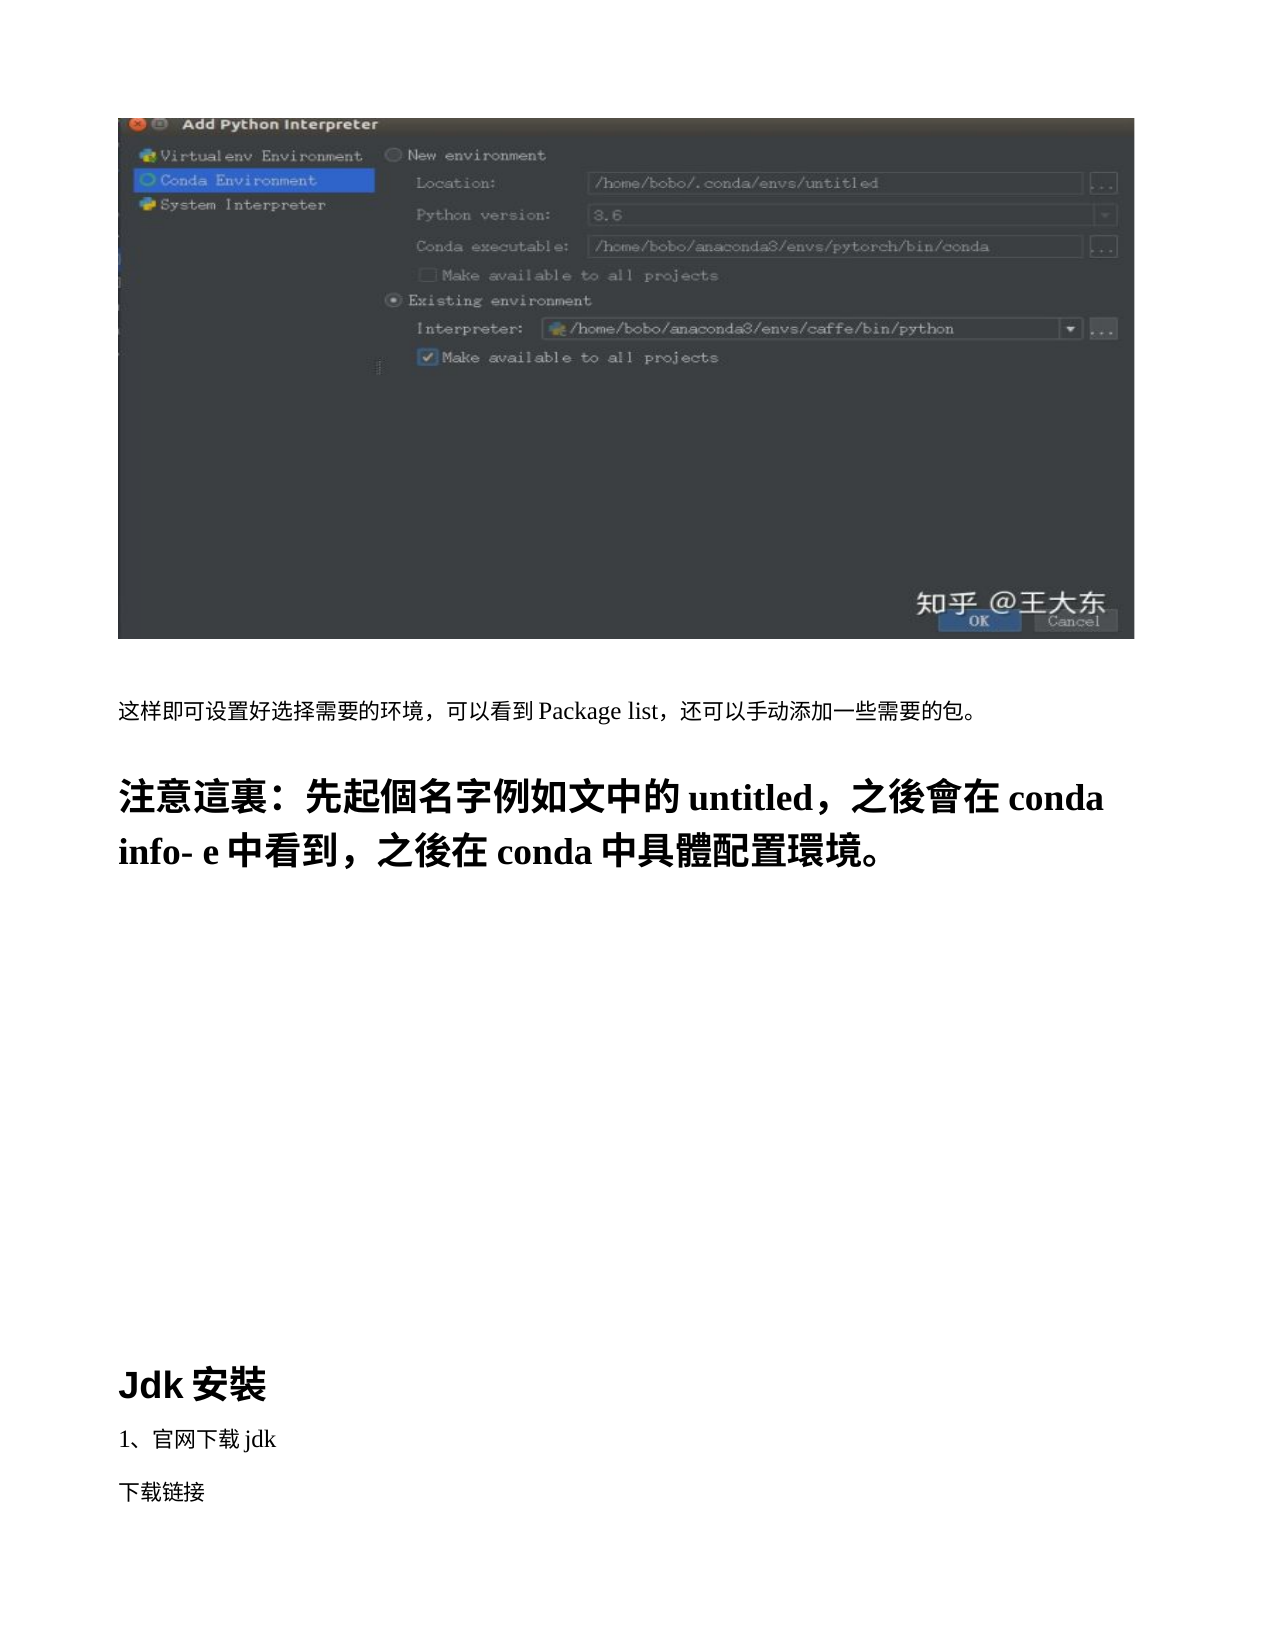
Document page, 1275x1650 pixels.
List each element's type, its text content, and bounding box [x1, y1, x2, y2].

text 1、官网下载jdk [118, 1422, 1157, 1454]
text 下载链接 [118, 1474, 1157, 1506]
subtitle Jdk安裝 [118, 1354, 1157, 1409]
text 这样即可设置好选择需要的环境，可以看到Package list，还可以手动添加一些需要的包。 [118, 659, 1157, 725]
picture [118, 118, 1135, 639]
subtitle 注意這裏：先起個名字例如文中的untitled，之後會在conda info- e中看到，之後在conda中具體配置環境。 [118, 767, 1157, 876]
